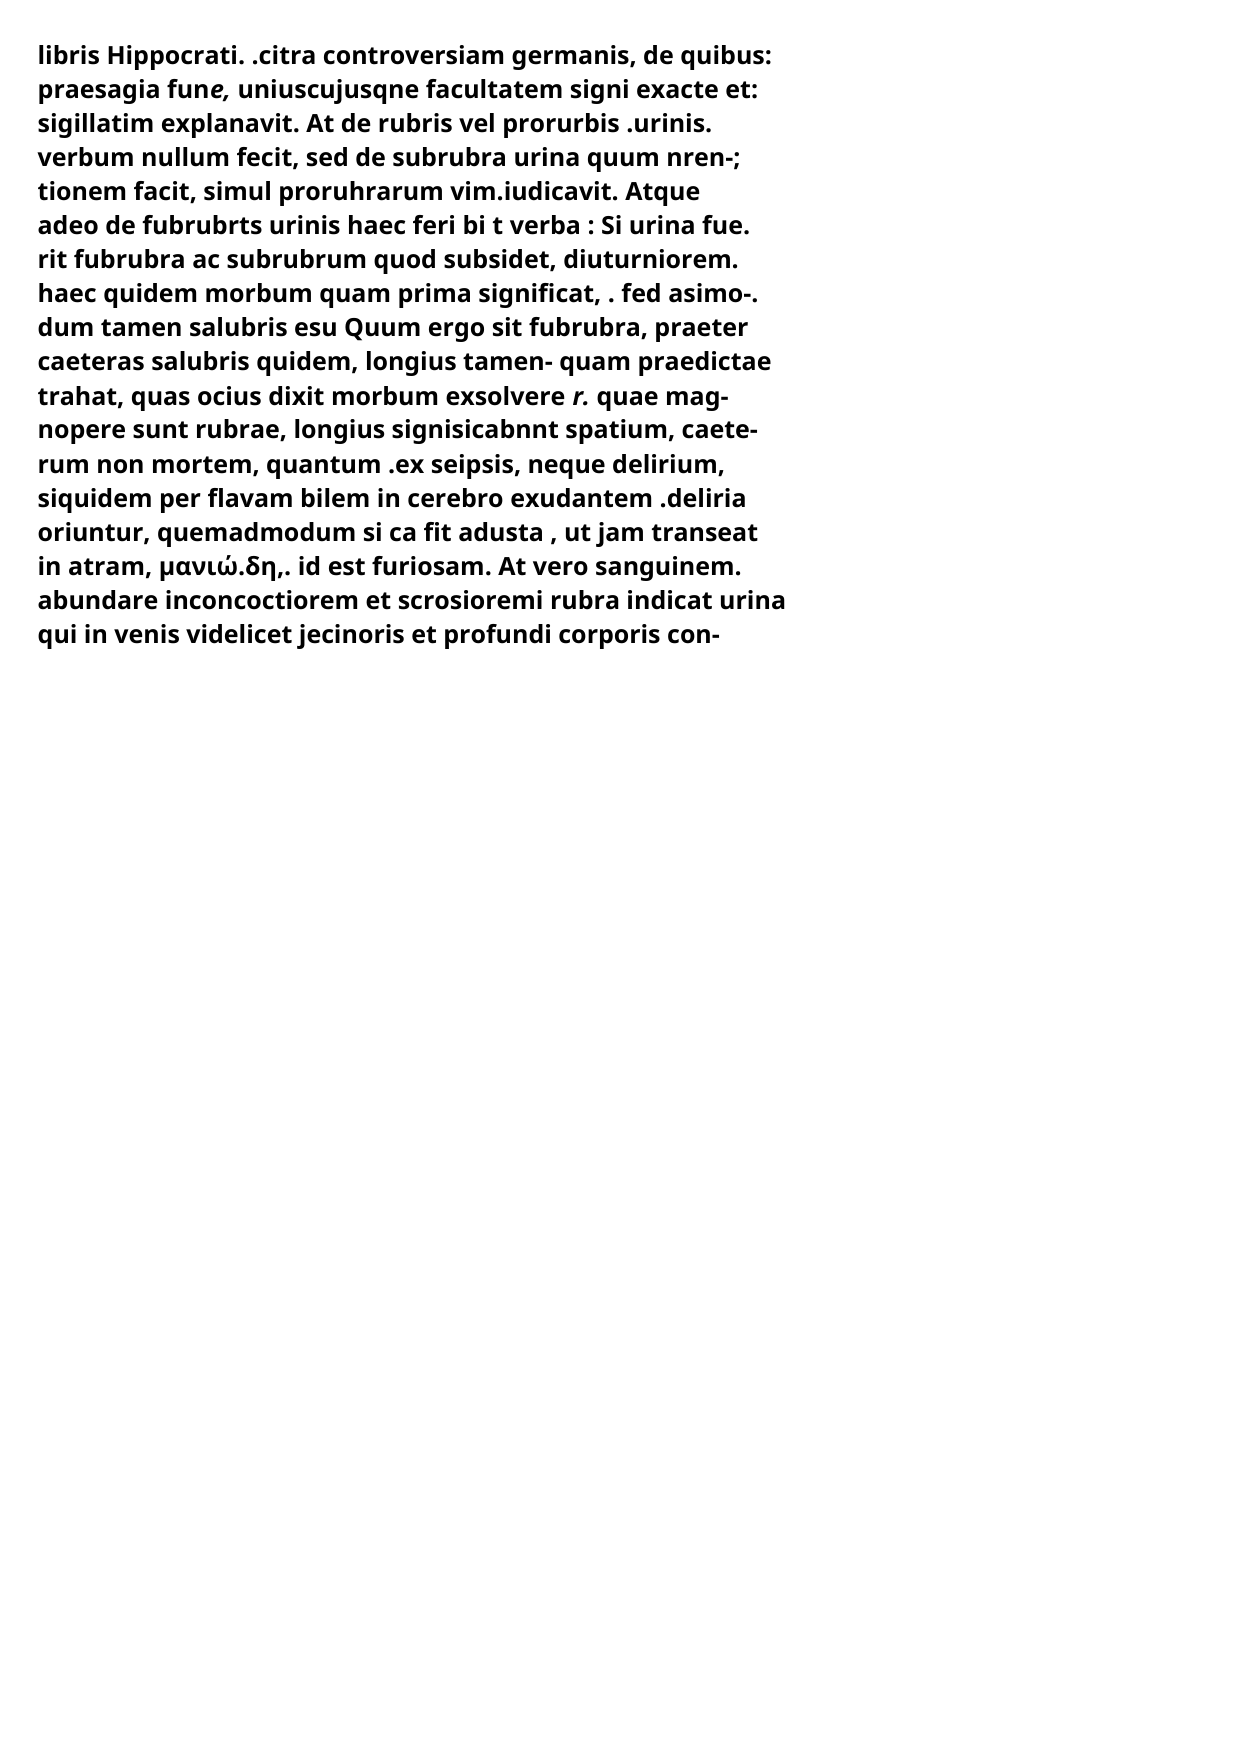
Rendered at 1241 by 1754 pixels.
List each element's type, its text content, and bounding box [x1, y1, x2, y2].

text libris Hippocrati. .citra controversiam germanis, de quibus: praesagia fune, uniuscujusqne facultatem signi exacte et: sigillatim explanavit. At de rubris vel prorurbis .urinis. verbum nullum fecit, sed de subrubra urina quum nren-; tionem facit, simul proruhrarum vim.iudicavit. Atque adeo de fubrubrts urinis haec feri bi t verba : Si urina fue. rit fubrubra ac subrubrum quod subsidet, diuturniorem. haec quidem morbum quam prima significat, . fed asimo-. dum tamen salubris esu Quum ergo sit fubrubra, praeter caeteras salubris quidem, longius tamen- quam praedictae trahat, quas ocius dixit morbum exsolvere r. quae mag- nopere sunt rubrae, longius signisicabnnt spatium, caete- rum non mortem, quantum .ex seipsis, neque delirium, siquidem per flavam bilem in cerebro exudantem .deliria oriuntur, quemadmodum si ca fit adusta , ut jam transeat in atram, μανιώ.δη,. id est furiosam. At vero sanguinem. abundare inconcoctiorem et scrosioremi rubra indicat urina qui in venis videlicet jecinoris et profundi corporis con- [37, 37, 1203, 651]
